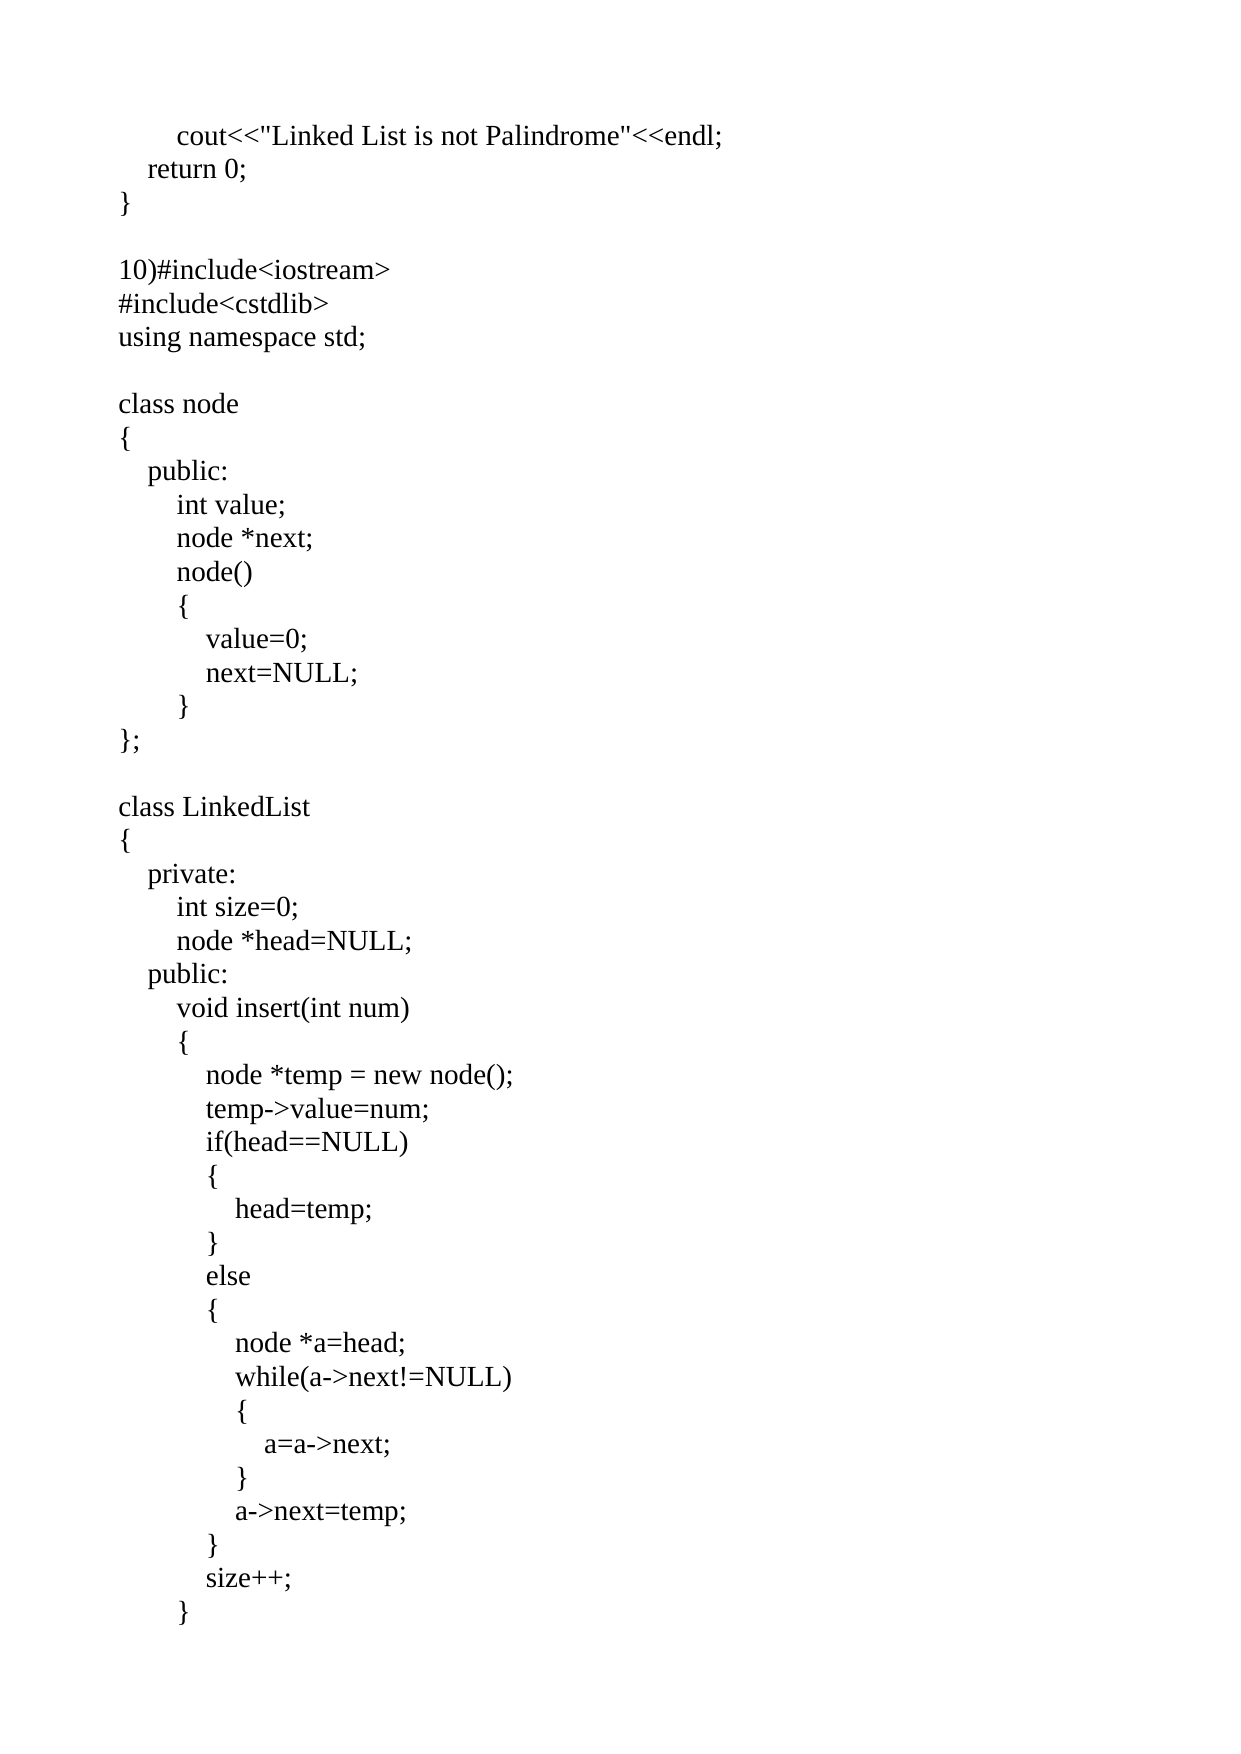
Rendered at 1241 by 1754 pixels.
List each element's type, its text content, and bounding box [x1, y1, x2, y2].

text } [118, 1460, 1122, 1493]
text node *temp = new node(); [118, 1057, 1122, 1091]
text private: [118, 856, 1122, 889]
text temp->value=num; [118, 1091, 1122, 1124]
text { [118, 1292, 1122, 1326]
text next=NULL; [118, 655, 1122, 688]
text value=0; [118, 621, 1122, 655]
text { [118, 420, 1122, 453]
text node *a=head; [118, 1326, 1122, 1359]
text node *head=NULL; [118, 923, 1122, 957]
text head=temp; [118, 1191, 1122, 1225]
text { [118, 1024, 1122, 1057]
text int size=0; [118, 889, 1122, 923]
text node() [118, 554, 1122, 588]
text { [118, 1393, 1122, 1426]
text using namespace std; [118, 319, 1122, 353]
text } [118, 688, 1122, 722]
text }; [118, 722, 1122, 755]
text return 0; [118, 152, 1122, 185]
text public: [118, 453, 1122, 487]
text if(head==NULL) [118, 1124, 1122, 1158]
text { [118, 822, 1122, 856]
text { [118, 1158, 1122, 1191]
text a->next=temp; [118, 1493, 1122, 1527]
text } [118, 1225, 1122, 1258]
text a=a->next; [118, 1426, 1122, 1460]
text while(a->next!=NULL) [118, 1359, 1122, 1393]
text int value; [118, 487, 1122, 521]
text } [118, 1594, 1122, 1627]
text class node [118, 386, 1122, 420]
text #include<cstdlib> [118, 286, 1122, 319]
text } [118, 185, 1122, 219]
text public: [118, 957, 1122, 990]
text } [118, 1527, 1122, 1560]
text else [118, 1258, 1122, 1292]
text { [118, 588, 1122, 621]
text cout<<"Linked List is not Palindrome"<<endl; [118, 118, 1122, 152]
text size++; [118, 1560, 1122, 1594]
text node *next; [118, 521, 1122, 554]
text void insert(int num) [118, 990, 1122, 1024]
text class LinkedList [118, 789, 1122, 822]
text 10)#include<iostream> [118, 252, 1122, 286]
